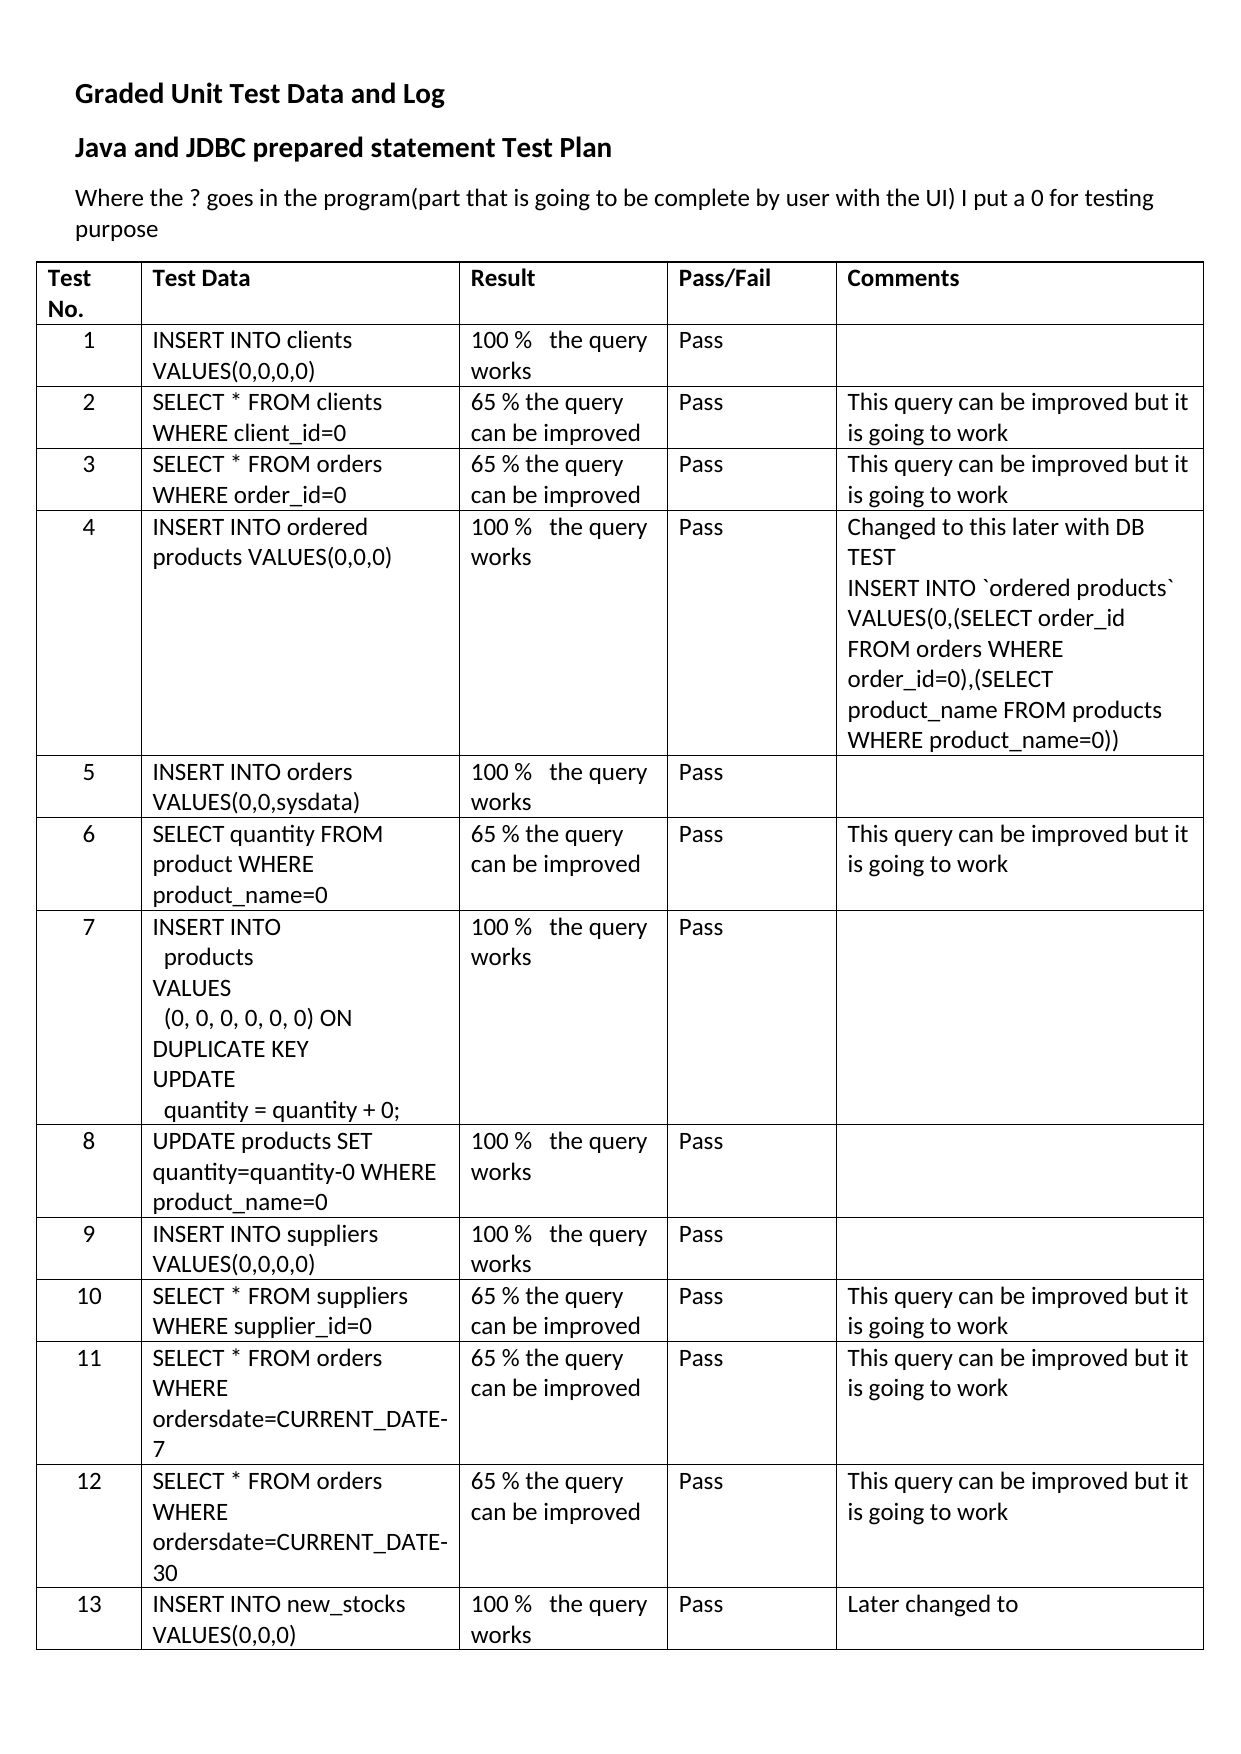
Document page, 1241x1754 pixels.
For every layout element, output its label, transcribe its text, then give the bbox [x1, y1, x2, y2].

table_cell This query can be improved but it is going to work [837, 1465, 1203, 1587]
table_cell This query can be improved but it is going to work [837, 387, 1203, 448]
table_cell This query can be improved but it is going to work [837, 449, 1203, 510]
table_cell [837, 1125, 1203, 1217]
table_cell INSERT INTO clients VALUES(0,0,0,0) [142, 325, 459, 386]
table_cell Pass [668, 1280, 836, 1341]
table_cell 100 % the query works [460, 911, 667, 1124]
table_cell 1 [37, 325, 141, 386]
table_cell 8 [37, 1125, 141, 1217]
table_cell 65 % the query can be improved [460, 449, 667, 510]
table_cell 100 % the query works [460, 511, 667, 755]
table_cell 11 [37, 1342, 141, 1464]
table_cell INSERT INTO new_stocks VALUES(0,0,0) [142, 1588, 459, 1649]
table_cell 100 % the query works [460, 1218, 667, 1279]
table_cell 6 [37, 818, 141, 909]
table_cell [837, 756, 1203, 817]
table_cell Pass [668, 511, 836, 755]
table_cell 100 % the query works [460, 325, 667, 386]
table_cell SELECT * FROM orders WHERE ordersdate=CURRENT_DATE-7 [142, 1342, 459, 1464]
table_cell Pass [668, 387, 836, 448]
table_cell 12 [37, 1465, 141, 1587]
text Java and JDBC prepared statement Test Plan [75, 129, 1165, 164]
table_cell 65 % the query can be improved [460, 818, 667, 909]
table_cell 100 % the query works [460, 1588, 667, 1649]
table_cell Pass [668, 325, 836, 386]
table_cell SELECT quantity FROM product WHERE product_name=0 [142, 818, 459, 909]
table_cell Pass [668, 756, 836, 817]
table_cell Pass [668, 449, 836, 510]
table_cell 100 % the query works [460, 1125, 667, 1217]
table_cell 9 [37, 1218, 141, 1279]
table_cell [837, 1218, 1203, 1279]
text Graded Unit Test Data and Log [75, 75, 1165, 111]
table_cell This query can be improved but it is going to work [837, 1342, 1203, 1464]
table_header Test Data [142, 263, 459, 323]
table_cell Pass [668, 1465, 836, 1587]
table_header Test No. [37, 263, 141, 323]
table_header Comments [837, 263, 1203, 323]
table_cell This query can be improved but it is going to work [837, 1280, 1203, 1341]
table_cell Pass [668, 1218, 836, 1279]
table_header Result [460, 263, 667, 323]
table_cell Pass [668, 818, 836, 909]
table_cell This query can be improved but it is going to work [837, 818, 1203, 909]
table_cell 65 % the query can be improved [460, 387, 667, 448]
table_cell Changed to this later with DB TEST INSERT INTO `ordered products` VALUES(0,(SELECT order_id FROM orders WHERE order_id=0),(SELECT product_name FROM products WHERE product_name=0)) [837, 511, 1203, 755]
table_cell 2 [37, 387, 141, 448]
table_cell [837, 911, 1203, 1124]
text Where the ? goes in the program(part that is going to be complete by user with the UI) I put a 0 for testing purpose [75, 182, 1165, 244]
table_cell 5 [37, 756, 141, 817]
table_cell 10 [37, 1280, 141, 1341]
table_cell Pass [668, 1342, 836, 1464]
table_cell Later changed to [837, 1588, 1203, 1649]
table_cell 3 [37, 449, 141, 510]
table_cell INSERT INTO orders VALUES(0,0,sysdata) [142, 756, 459, 817]
table_cell [837, 325, 1203, 386]
table_cell SELECT * FROM clients WHERE client_id=0 [142, 387, 459, 448]
table_cell 100 % the query works [460, 756, 667, 817]
table_cell 7 [37, 911, 141, 1124]
table_cell INSERT INTO suppliers VALUES(0,0,0,0) [142, 1218, 459, 1279]
table_cell 4 [37, 511, 141, 755]
table_cell INSERT INTO products VALUES (0, 0, 0, 0, 0, 0) ON DUPLICATE KEY UPDATE quantity = quantity + 0; [142, 911, 459, 1124]
table_cell UPDATE products SET quantity=quantity-0 WHERE product_name=0 [142, 1125, 459, 1217]
table_cell 65 % the query can be improved [460, 1280, 667, 1341]
table_cell SELECT * FROM suppliers WHERE supplier_id=0 [142, 1280, 459, 1341]
table_cell SELECT * FROM orders WHERE order_id=0 [142, 449, 459, 510]
table_cell INSERT INTO ordered products VALUES(0,0,0) [142, 511, 459, 755]
table_cell Pass [668, 1588, 836, 1649]
table_cell 65 % the query can be improved [460, 1342, 667, 1464]
table_cell Pass [668, 911, 836, 1124]
table_cell Pass [668, 1125, 836, 1217]
table_cell SELECT * FROM orders WHERE ordersdate=CURRENT_DATE-30 [142, 1465, 459, 1587]
table_cell 65 % the query can be improved [460, 1465, 667, 1587]
table_header Pass/Fail [668, 263, 836, 323]
table_cell 13 [37, 1588, 141, 1649]
